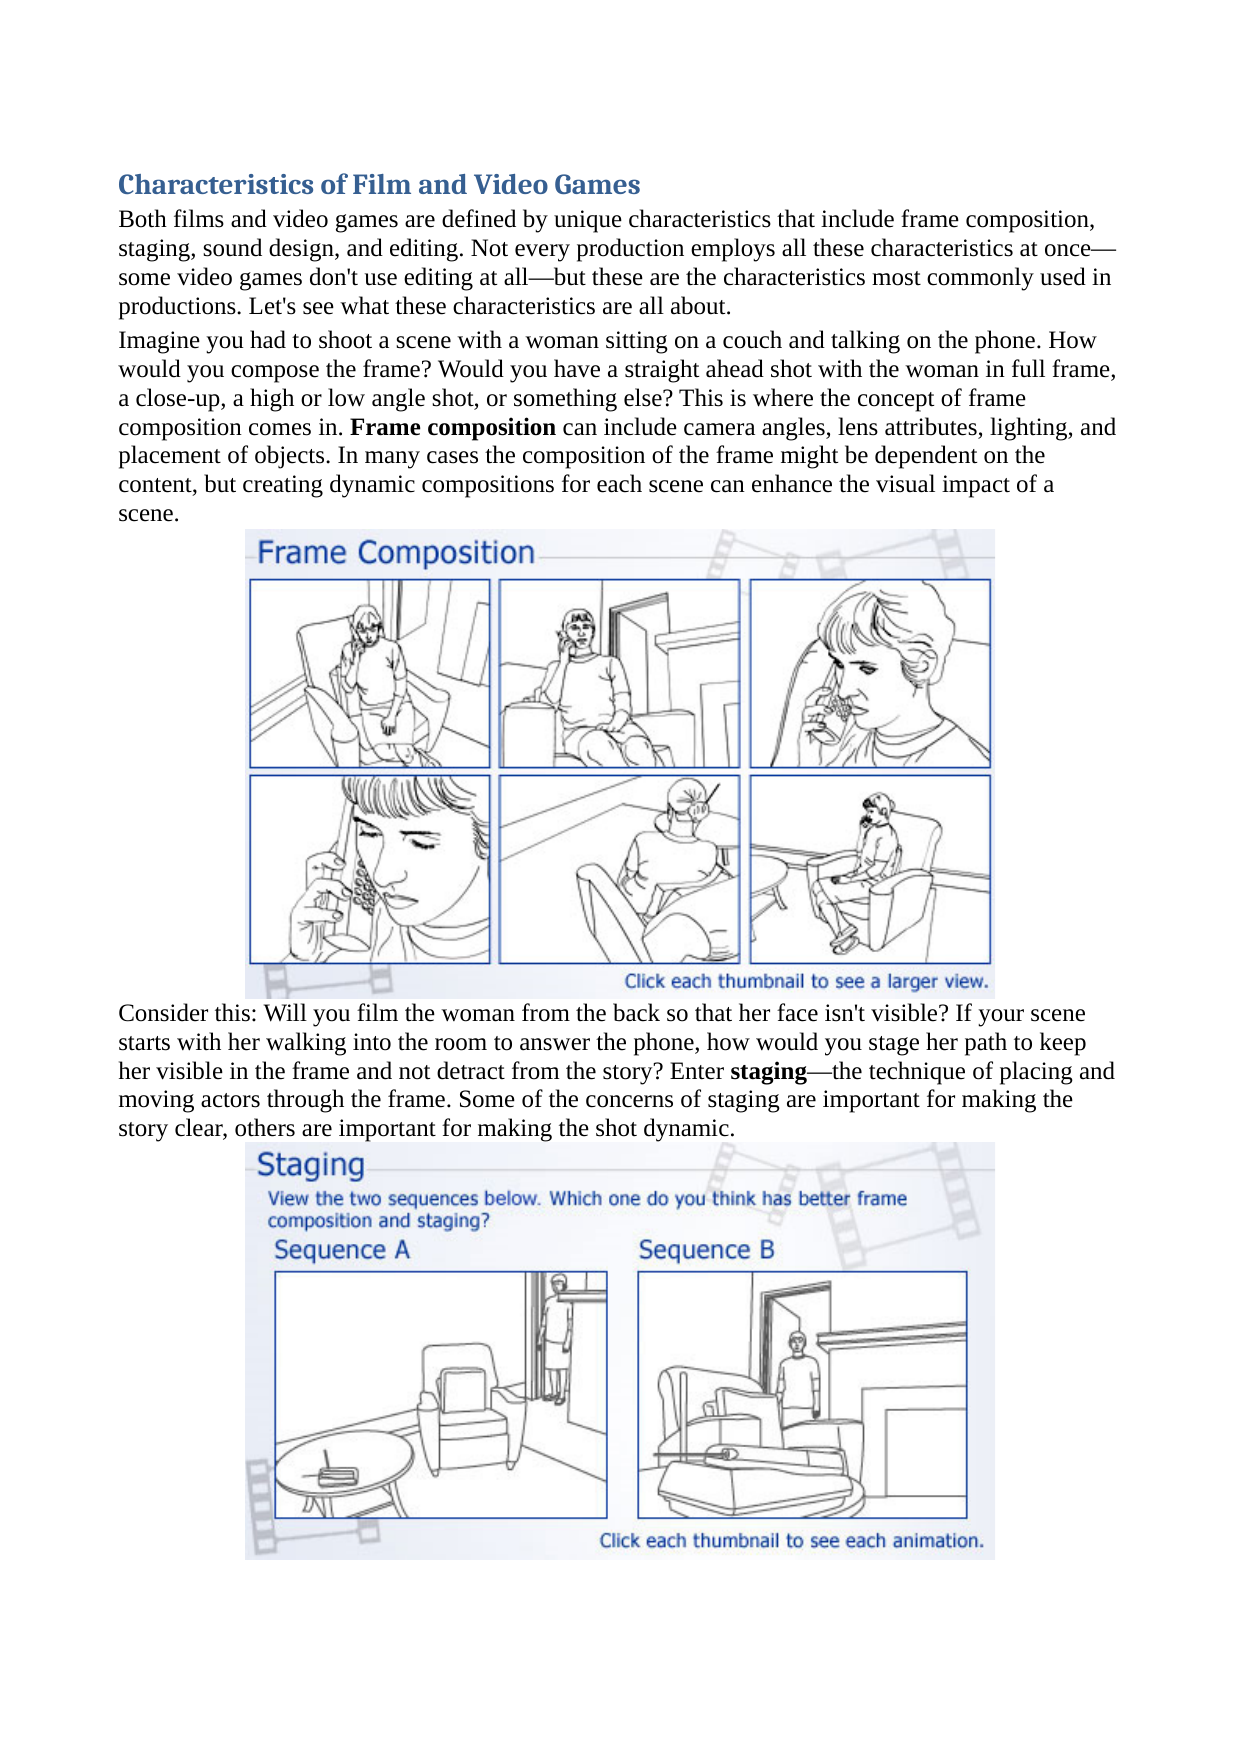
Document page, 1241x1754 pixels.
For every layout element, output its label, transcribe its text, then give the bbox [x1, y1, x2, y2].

text Imagine you had to shoot a scene with a woman sitting on a couch and talking on the phone. How would you compose the frame? Would you have a straight ahead shot with the woman in full frame, a close-up, a high or low angle shot, or something else? This is where the concept of frame composition comes in. Frame composition can include camera angles, lens attributes, lighting, and placement of objects. In many cases the composition of the frame might be dependent on the content, but creating dynamic compositions for each scene can enhance the visual impact of a scene. [118, 325, 1122, 527]
text Both films and video games are defined by unique characteristics that include frame composition, staging, sound design, and editing. Not every production employs all these characteristics at once—some video games don't use editing at all—but these are the characteristics most commonly used in productions. Let's see what these characteristics are all about. [118, 204, 1122, 319]
picture [245, 1142, 995, 1560]
subtitle Characteristics of Film and Video Games [118, 168, 1122, 202]
text Consider this: Will you film the woman from the back so that her face isn't visible? If your scene starts with her walking into the room to answer the phone, how would you stage her path to keep her visible in the frame and not detract from the story? Enter staging—the technique of placing and moving actors through the frame. Some of the concerns of staging are important for making the story clear, others are important for making the shot dynamic. [118, 998, 1122, 1142]
picture [245, 529, 995, 999]
